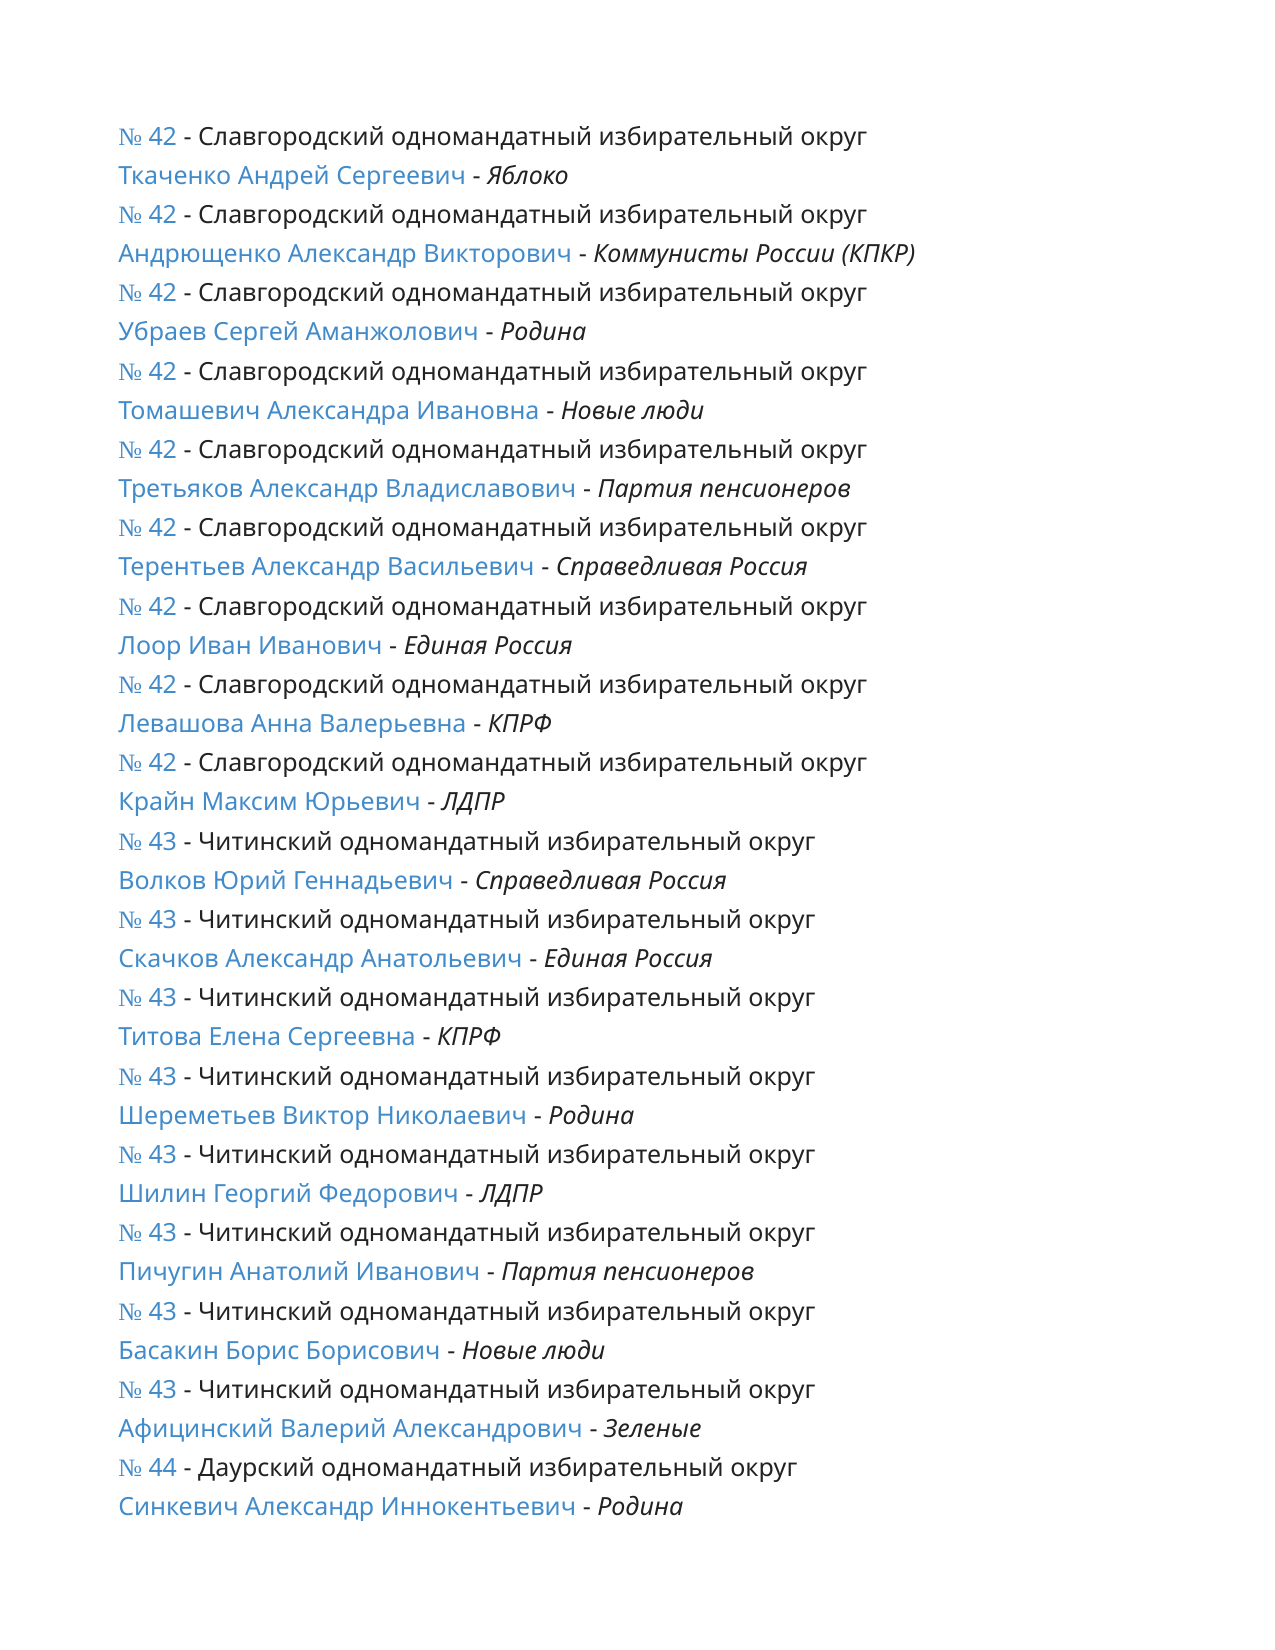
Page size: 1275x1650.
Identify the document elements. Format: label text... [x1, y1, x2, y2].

text Левашова Анна Валерьевна - КПРФ [118, 706, 1157, 740]
text № 42 - Славгородский одномандатный избирательный округ [118, 588, 1157, 622]
text Титова Елена Сергеевна - КПРФ [118, 1019, 1157, 1053]
text Афицинский Валерий Александрович - Зеленые [118, 1411, 1157, 1445]
text Лоор Иван Иванович - Единая Россия [118, 627, 1157, 661]
text № 43 - Читинский одномандатный избирательный округ [118, 1293, 1157, 1327]
text № 42 - Славгородский одномандатный избирательный округ [118, 431, 1157, 466]
text Ткаченко Андрей Сергеевич - Яблоко [118, 157, 1157, 191]
text № 44 - Даурский одномандатный избирательный округ [118, 1450, 1157, 1484]
text Крайн Максим Юрьевич - ЛДПР [118, 784, 1157, 818]
text № 42 - Славгородский одномандатный избирательный округ [118, 275, 1157, 309]
text № 43 - Читинский одномандатный избирательный округ [118, 1371, 1157, 1406]
text Волков Юрий Геннадьевич - Справедливая Россия [118, 862, 1157, 896]
text № 43 - Читинский одномандатный избирательный округ [118, 980, 1157, 1014]
text № 43 - Читинский одномандатный избирательный округ [118, 1136, 1157, 1171]
text Синкевич Александр Иннокентьевич - Родина [118, 1489, 1157, 1523]
text № 43 - Читинский одномандатный избирательный округ [118, 1215, 1157, 1249]
text Шилин Георгий Федорович - ЛДПР [118, 1176, 1157, 1210]
text № 43 - Читинский одномандатный избирательный округ [118, 823, 1157, 857]
text № 42 - Славгородский одномандатный избирательный округ [118, 196, 1157, 231]
text Пичугин Анатолий Иванович - Партия пенсионеров [118, 1254, 1157, 1288]
text Шереметьев Виктор Николаевич - Родина [118, 1097, 1157, 1131]
text Убраев Сергей Аманжолович - Родина [118, 314, 1157, 348]
text № 42 - Славгородский одномандатный избирательный округ [118, 745, 1157, 779]
text № 43 - Читинский одномандатный избирательный округ [118, 1058, 1157, 1092]
text № 42 - Славгородский одномандатный избирательный округ [118, 118, 1157, 152]
text Скачков Александр Анатольевич - Единая Россия [118, 941, 1157, 975]
text Басакин Борис Борисович - Новые люди [118, 1332, 1157, 1366]
text № 42 - Славгородский одномандатный избирательный округ [118, 353, 1157, 387]
text № 42 - Славгородский одномандатный избирательный округ [118, 666, 1157, 701]
text Терентьев Александр Васильевич - Справедливая Россия [118, 549, 1157, 583]
text № 42 - Славгородский одномандатный избирательный округ [118, 510, 1157, 544]
text Томашевич Александра Ивановна - Новые люди [118, 392, 1157, 426]
text Третьяков Александр Владиславович - Партия пенсионеров [118, 471, 1157, 505]
text Андрющенко Александр Викторович - Коммунисты России (КПКР) [118, 236, 1157, 270]
text № 43 - Читинский одномандатный избирательный округ [118, 901, 1157, 936]
